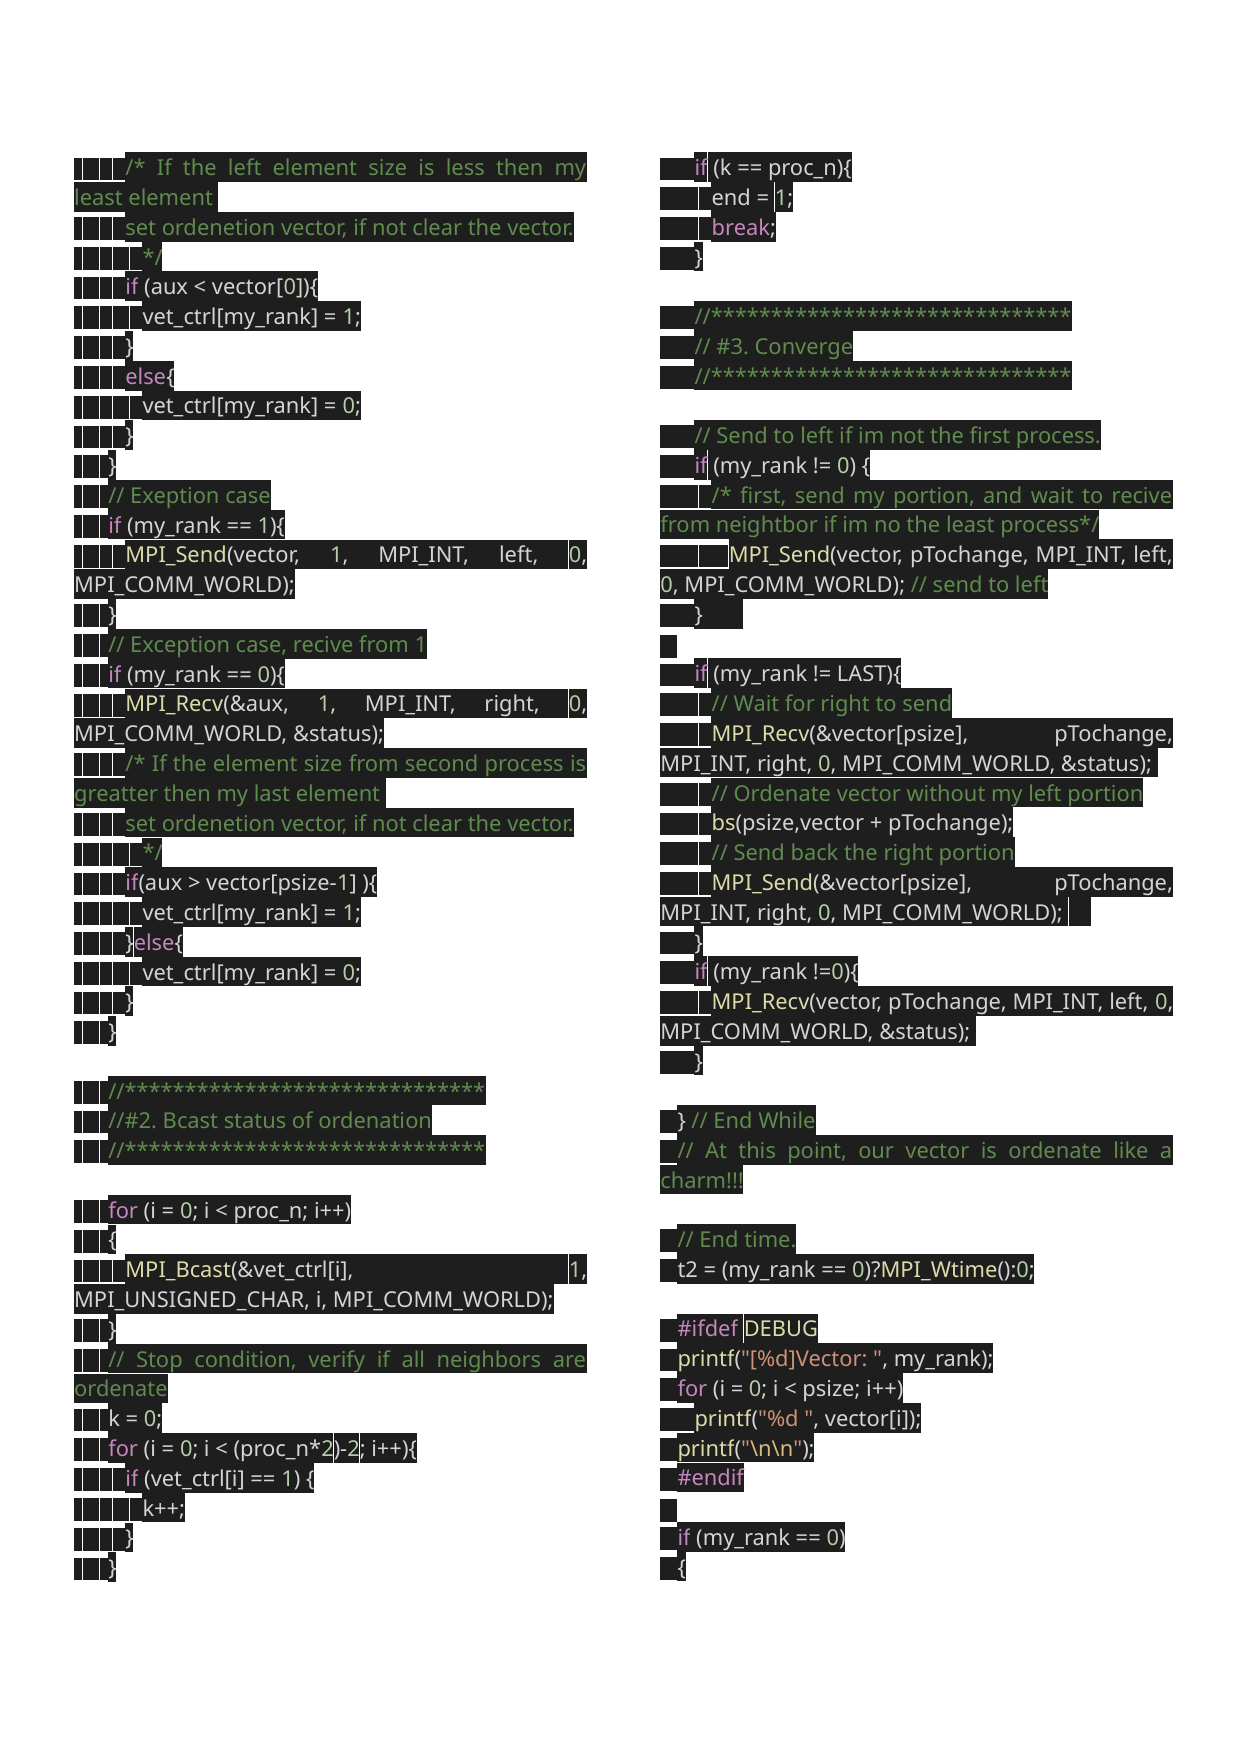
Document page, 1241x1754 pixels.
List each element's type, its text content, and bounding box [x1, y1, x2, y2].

text } [660, 242, 1173, 271]
text // End time. [660, 1224, 1173, 1254]
text // #3. Converge [660, 331, 1173, 361]
text if (my_rank == 0) [660, 1522, 1173, 1552]
text //****************************** [74, 1135, 587, 1165]
text MPI_Send(vector, 1, MPI_INT, left, 0, MPI_COMM_WORLD); [74, 539, 587, 599]
text vet_ctrl[my_rank] = 1; [74, 301, 587, 331]
text } [660, 926, 1173, 956]
text MPI_Recv(&aux, 1, MPI_INT, right, 0, MPI_COMM_WORLD, &status); [74, 688, 587, 748]
text //****************************** [74, 1076, 587, 1105]
text bs(psize,vector + pTochange); [660, 807, 1173, 837]
text } [74, 420, 587, 450]
text MPI_Bcast(&vet_ctrl[i], 1, MPI_UNSIGNED_CHAR, i, MPI_COMM_WORLD); [74, 1254, 587, 1314]
text /* If the element size from second process is greatter then my last element [74, 748, 587, 808]
text } [74, 1552, 587, 1582]
text } [74, 599, 587, 629]
text for (i = 0; i < psize; i++) [660, 1373, 1173, 1403]
text else{ [74, 361, 587, 391]
text t2 = (my_rank == 0)?MPI_Wtime():0; [660, 1254, 1173, 1284]
text if (k == proc_n){ [660, 152, 1173, 182]
text //****************************** [660, 301, 1173, 331]
text if (my_rank == 0){ [74, 659, 587, 688]
text { [660, 1552, 1173, 1581]
text if (vet_ctrl[i] == 1) { [74, 1463, 587, 1493]
text // Exception case, recive from 1 [74, 629, 587, 659]
text { [74, 1224, 587, 1254]
text } [74, 986, 587, 1016]
text MPI_Send(&vector[psize], pTochange, MPI_INT, right, 0, MPI_COMM_WORLD); [660, 867, 1173, 926]
text } [74, 1016, 587, 1046]
text #ifdef DEBUG [660, 1313, 1173, 1343]
text if(aux > vector[psize-1] ){ [74, 867, 587, 897]
text MPI_Recv(vector, pTochange, MPI_INT, left, 0, MPI_COMM_WORLD, &status); [660, 986, 1173, 1046]
text } [74, 450, 587, 480]
text k++; [74, 1493, 587, 1522]
text } [74, 331, 587, 361]
text set ordenetion vector, if not clear the vector. [74, 808, 587, 837]
text //****************************** [660, 361, 1173, 390]
text /* first, send my portion, and wait to recive from neightbor if im no the least process*/ [660, 480, 1173, 539]
text */ [74, 837, 587, 867]
text for (i = 0; i < proc_n; i++) [74, 1195, 587, 1224]
text end = 1; [660, 182, 1173, 212]
text printf("[%d]Vector: ", my_rank); [660, 1343, 1173, 1373]
text printf("%d ", vector[i]); [660, 1403, 1173, 1433]
text #endif [660, 1462, 1173, 1492]
text } [660, 599, 1173, 629]
text MPI_Recv(&vector[psize], pTochange, MPI_INT, right, 0, MPI_COMM_WORLD, &status); [660, 718, 1173, 777]
text // Send back the right portion [660, 837, 1173, 867]
text MPI_Send(vector, pTochange, MPI_INT, left, 0, MPI_COMM_WORLD); // send to left [660, 539, 1173, 599]
text // Send to left if im not the first process. [660, 420, 1173, 450]
text break; [660, 212, 1173, 242]
text vet_ctrl[my_rank] = 0; [74, 391, 587, 420]
text // Wait for right to send [660, 688, 1173, 718]
text //#2. Bcast status of ordenation [74, 1105, 587, 1135]
text if (my_rank != LAST){ [660, 658, 1173, 688]
text vet_ctrl[my_rank] = 0; [74, 957, 587, 986]
text }else{ [74, 927, 587, 957]
text // Exeption case [74, 480, 587, 510]
text } [660, 1046, 1173, 1075]
text for (i = 0; i < (proc_n*2)-2; i++){ [74, 1433, 587, 1463]
text k = 0; [74, 1403, 587, 1433]
text if (my_rank == 1){ [74, 510, 587, 539]
text printf("\n\n"); [660, 1433, 1173, 1462]
text if (my_rank !=0){ [660, 956, 1173, 986]
text /* If the left element size is less then my least element [74, 152, 587, 212]
text */ [74, 242, 587, 271]
text vet_ctrl[my_rank] = 1; [74, 897, 587, 927]
text // Ordenate vector without my left portion [660, 777, 1173, 807]
text // Stop condition, verify if all neighbors are ordenate [74, 1344, 587, 1403]
text if (aux < vector[0]){ [74, 271, 587, 301]
text } // End While [660, 1105, 1173, 1135]
text // At this point, our vector is ordenate like a charm!!! [660, 1135, 1173, 1194]
text if (my_rank != 0) { [660, 450, 1173, 480]
text set ordenetion vector, if not clear the vector. [74, 212, 587, 242]
text } [74, 1314, 587, 1344]
text } [74, 1522, 587, 1552]
